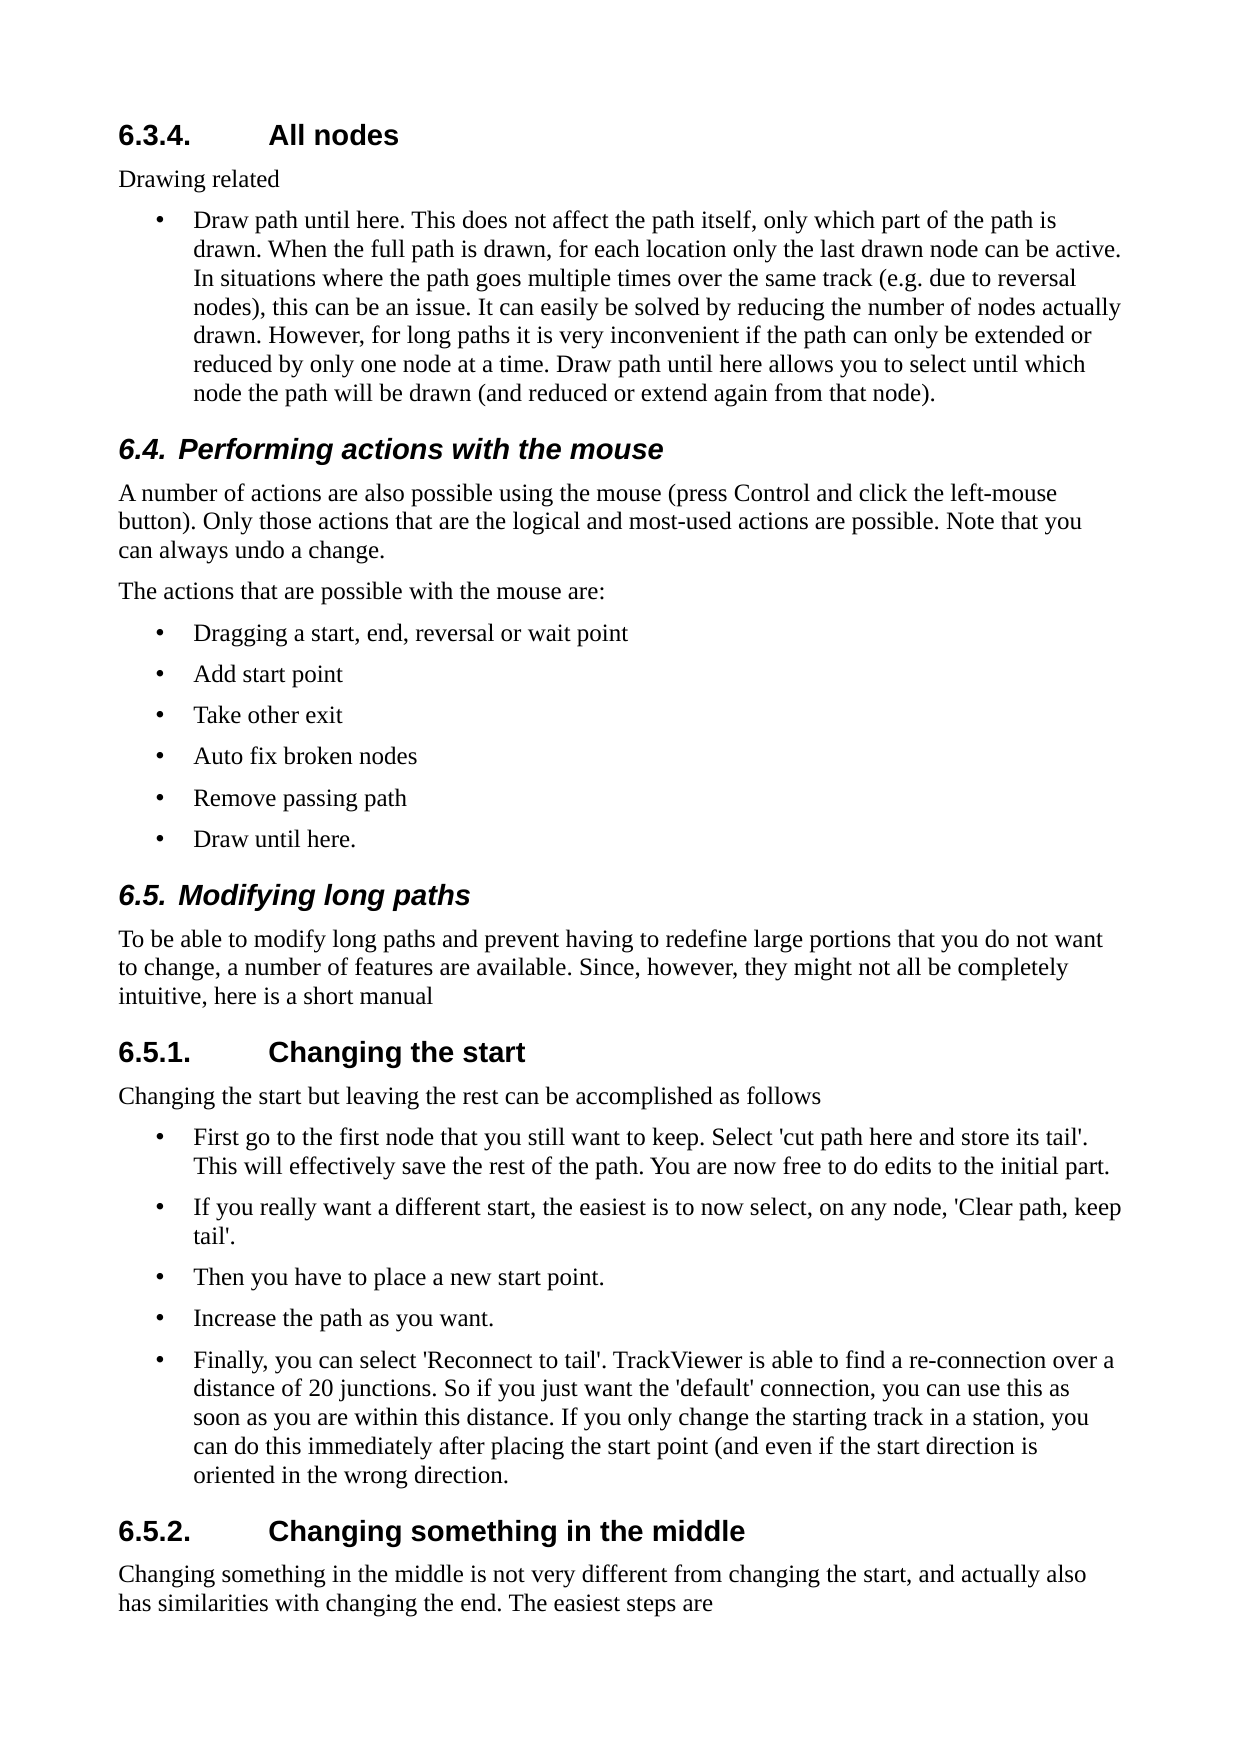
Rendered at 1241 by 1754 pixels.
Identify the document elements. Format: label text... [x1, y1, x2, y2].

subtitle Performing actions with the mouse [118, 432, 1122, 465]
list First go to the first node that you still want to keep. Select 'cut path here and store its tail'. This will effectively save the rest of the path. You are now free to do edits to the initial part. [156, 1122, 1122, 1180]
list Draw path until here. This does not affect the path itself, only which part of the path is drawn. When the full path is drawn, for each location only the last drawn node can be active. In situations where the path goes multiple times over the same track (e.g. due to reversal nodes), this can be an issue. It can easily be solved by reducing the number of nodes actually drawn. However, for long paths it is very inconvenient if the path can only be extended or reduced by only one node at a time. Draw path until here allows you to select until which node the path will be drawn (and reduced or extend again from that node). [156, 205, 1122, 407]
list Finally, you can select 'Reconnect to tail'. TrackViewer is able to find a re-connection over a distance of 20 junctions. So if you just want the 'default' connection, you can use this as soon as you are within this distance. If you only change the starting track in a station, you can do this immediately after placing the start point (and even if the start direction is oriented in the wrong direction. [156, 1345, 1122, 1488]
text Changing the start but leaving the rest can be accomplished as follows [118, 1081, 1122, 1110]
subtitle Modifying long paths [118, 878, 1122, 911]
list Dragging a start, end, reversal or wait point [156, 618, 1122, 646]
list Increase the path as you want. [156, 1303, 1122, 1332]
list Auto fix broken nodes [156, 741, 1122, 770]
text Drawing related [118, 164, 1122, 193]
list Add start point [156, 659, 1122, 688]
list Draw until here. [156, 824, 1122, 853]
list If you really want a different start, the easiest is to now select, on any node, 'Clear path, keep tail'. [156, 1192, 1122, 1250]
text Changing something in the middle is not very different from changing the start, and actually also has similarities with changing the end. The easiest steps are [118, 1559, 1122, 1617]
subtitle All nodes [118, 118, 1122, 152]
text A number of actions are also possible using the mouse (press Control and click the left-mouse button). Only those actions that are the logical and most-used actions are possible. Note that you can always undo a change. [118, 478, 1122, 564]
subtitle Changing something in the middle [118, 1513, 1122, 1547]
text To be able to modify long paths and prevent having to redefine large portions that you do not want to change, a number of features are available. Since, however, they might not all be completely intuitive, here is a short manual [118, 924, 1122, 1010]
list Remove passing path [156, 783, 1122, 811]
list Take other exit [156, 700, 1122, 729]
list Then you have to place a new start point. [156, 1262, 1122, 1291]
text The actions that are possible with the mouse are: [118, 576, 1122, 605]
subtitle Changing the start [118, 1035, 1122, 1068]
